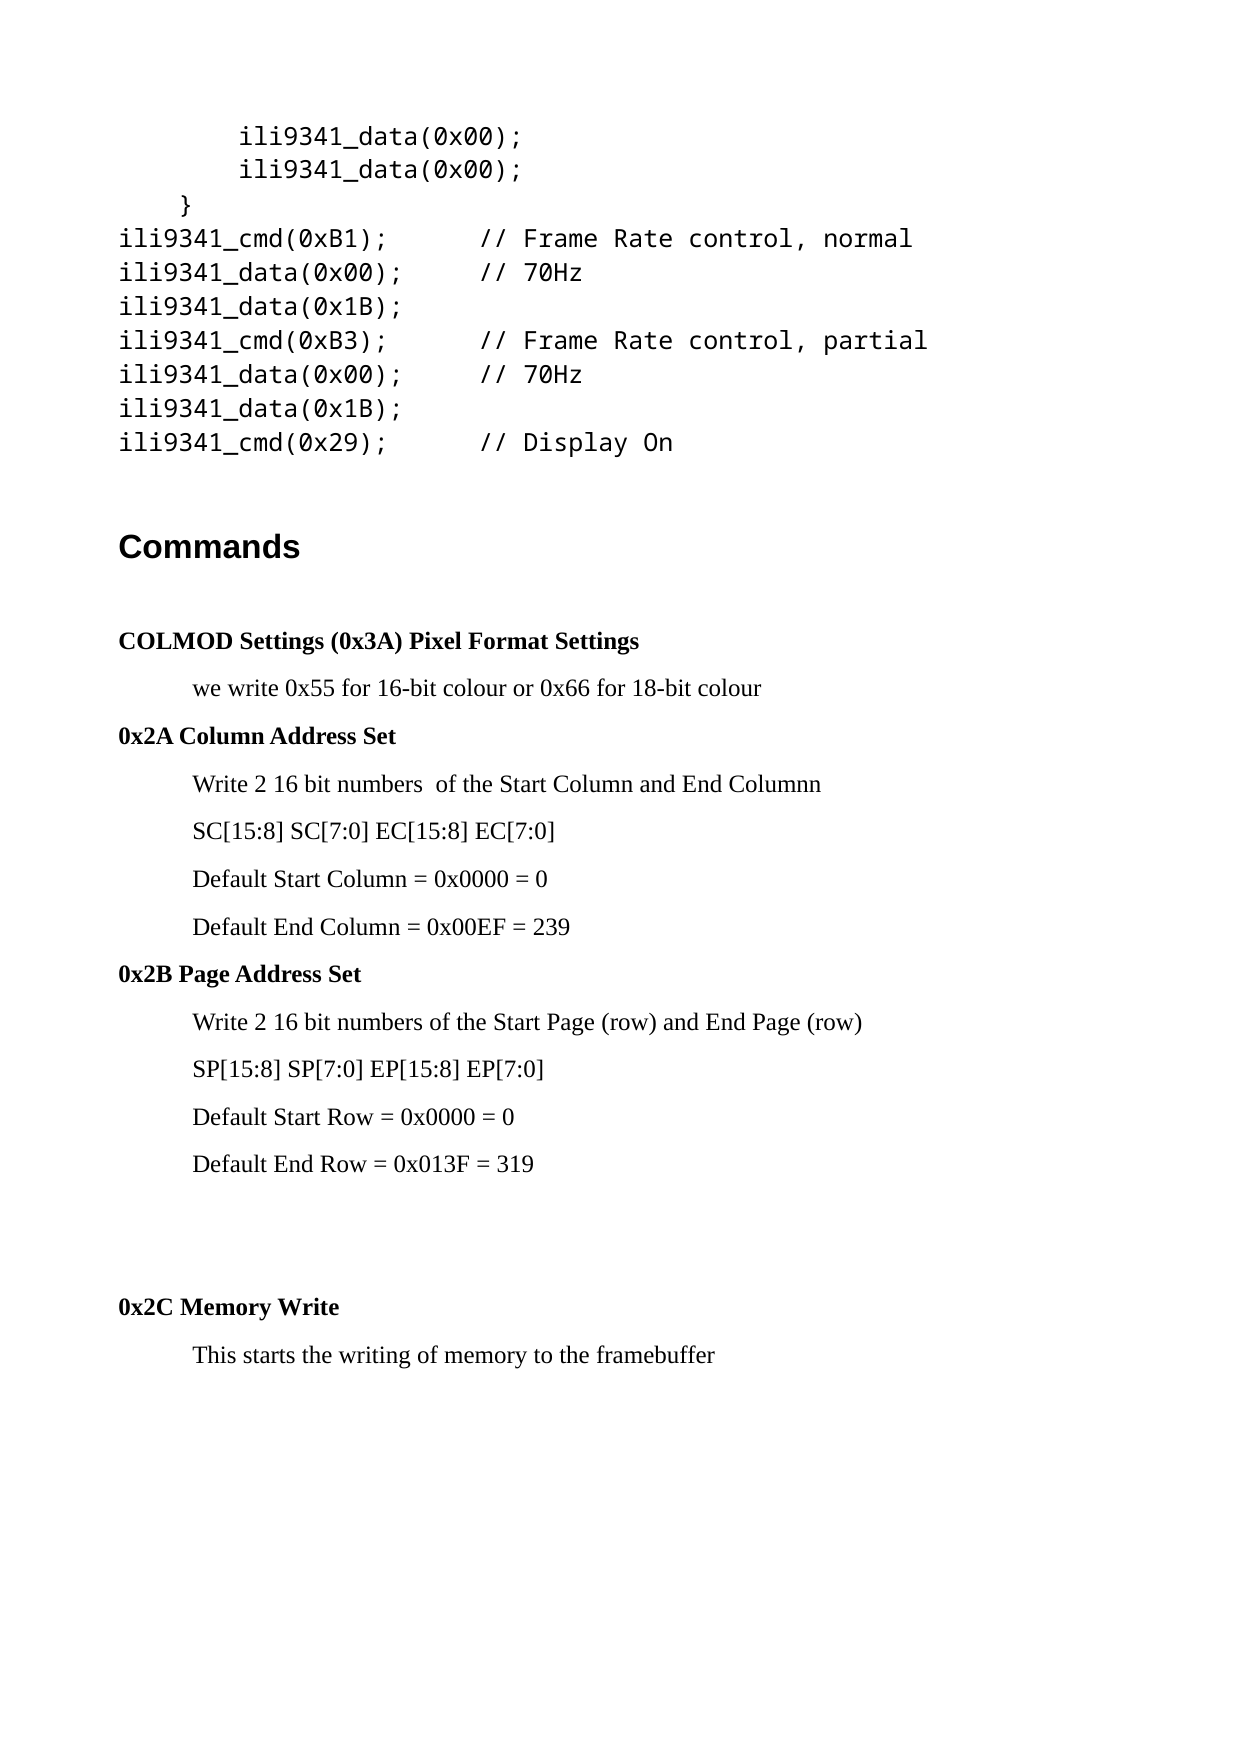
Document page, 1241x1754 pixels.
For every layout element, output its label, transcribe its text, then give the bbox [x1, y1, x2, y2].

text ili9341_data(0x00); // 70Hz [118, 254, 1122, 288]
text Default Start Column = 0x0000 = 0 [118, 864, 1122, 893]
text ili9341_data(0x00); [118, 118, 1122, 152]
text SP[15:8] SP[7:0] EP[15:8] EP[7:0] [118, 1054, 1122, 1083]
text Write 2 16 bit numbers of the Start Column and End Columnn [118, 769, 1122, 797]
text Default Start Row = 0x0000 = 0 [118, 1102, 1122, 1131]
text ili9341_data(0x00); // 70Hz [118, 357, 1122, 391]
text This starts the writing of memory to the framebuffer [118, 1340, 1122, 1369]
text ili9341_data(0x1B); [118, 288, 1122, 322]
subtitle Commands [118, 527, 1122, 566]
text ili9341_data(0x1B); [118, 391, 1122, 425]
text 0x2A Column Address Set [118, 721, 1122, 750]
text ili9341_cmd(0xB1); // Frame Rate control, normal [118, 220, 1122, 254]
text Default End Column = 0x00EF = 239 [118, 912, 1122, 940]
text Write 2 16 bit numbers of the Start Page (row) and End Page (row) [118, 1007, 1122, 1036]
text we write 0x55 for 16-bit colour or 0x66 for 18-bit colour [118, 673, 1122, 702]
text ili9341_cmd(0x29); // Display On [118, 425, 1122, 459]
text COLMOD Settings (0x3A) Pixel Format Settings [118, 626, 1122, 655]
text SC[15:8] SC[7:0] EC[15:8] EC[7:0] [118, 816, 1122, 845]
text ili9341_data(0x00); [118, 152, 1122, 186]
text } [118, 186, 1122, 220]
text Default End Row = 0x013F = 319 [118, 1149, 1122, 1178]
text 0x2B Page Address Set [118, 959, 1122, 988]
text 0x2C Memory Write [118, 1292, 1122, 1321]
text ili9341_cmd(0xB3); // Frame Rate control, partial [118, 322, 1122, 357]
